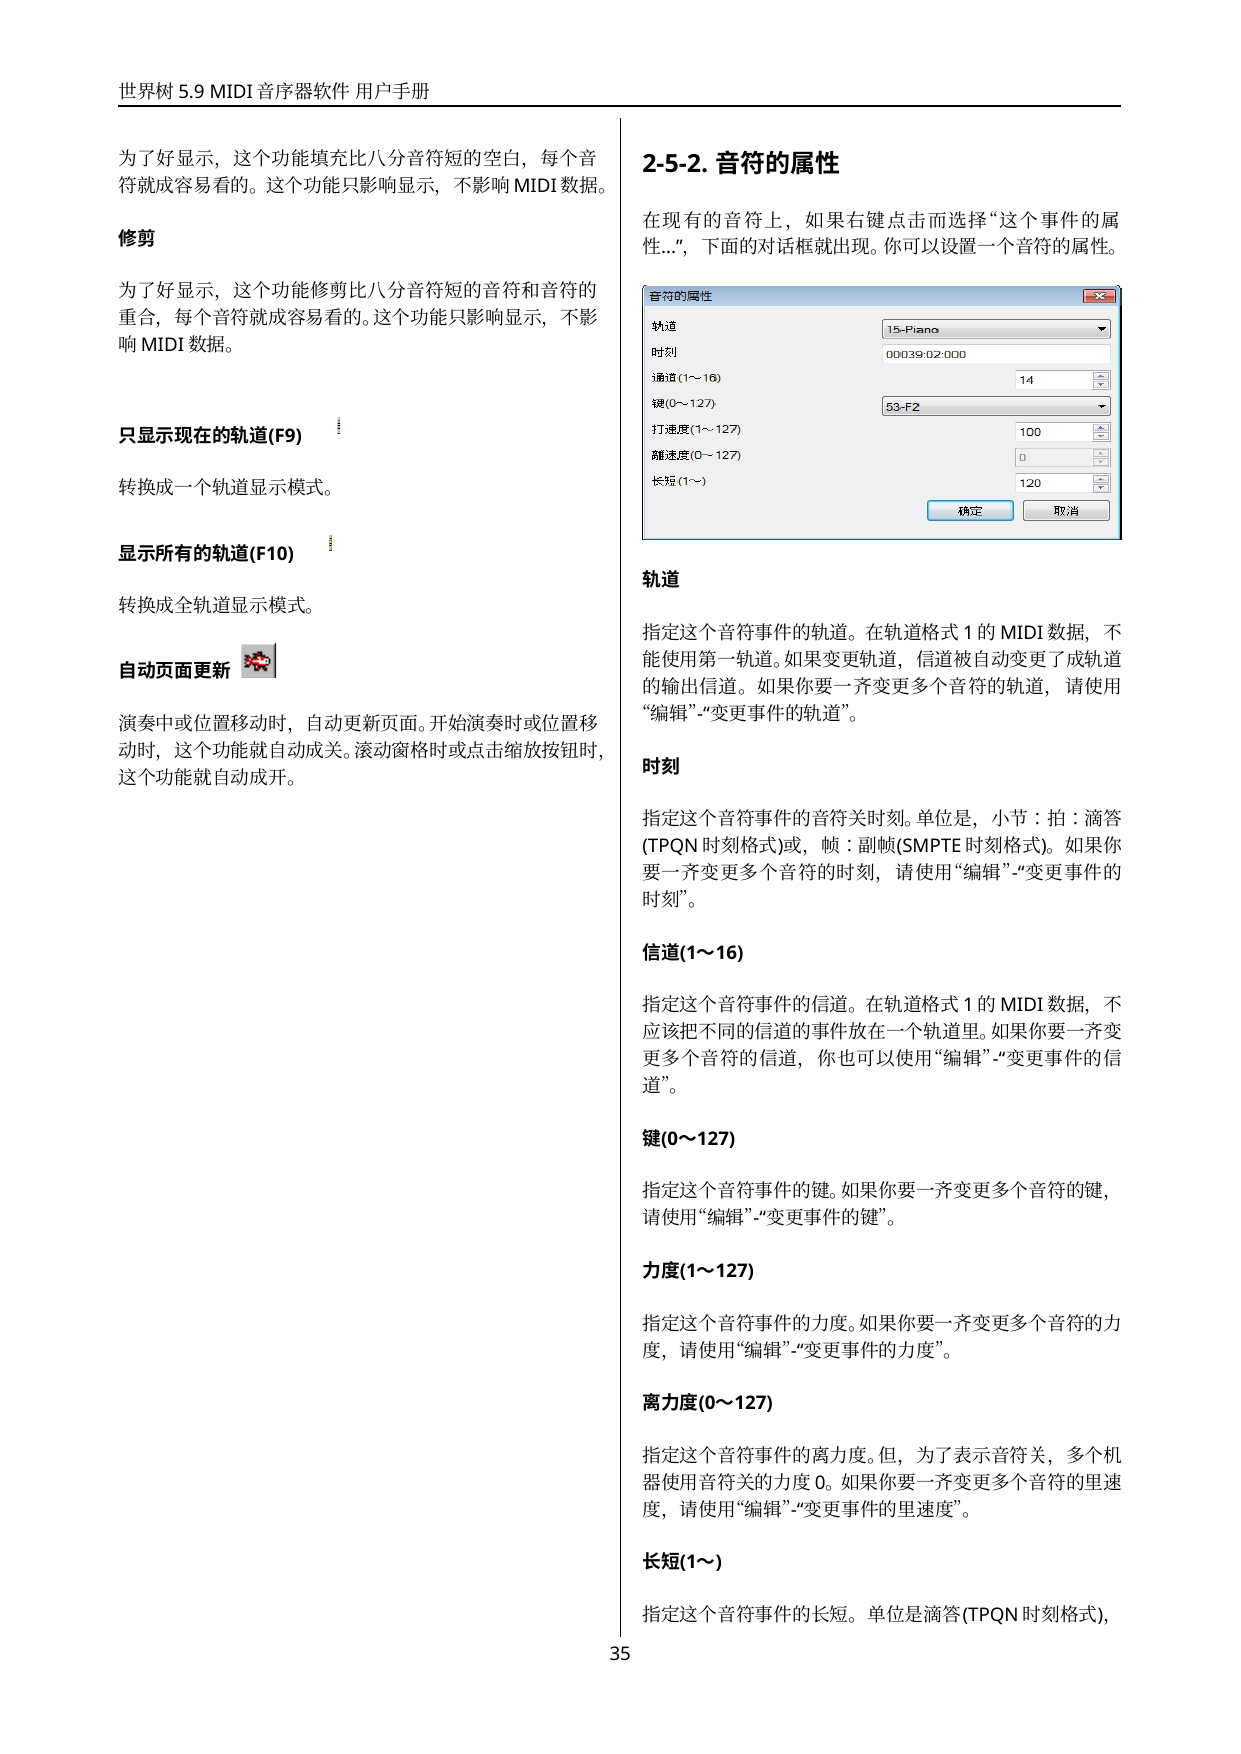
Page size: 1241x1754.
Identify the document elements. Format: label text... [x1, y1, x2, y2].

text 力度(1～127) [642, 1256, 1122, 1283]
subtitle 2-5-2. 音符的属性 [642, 144, 1122, 180]
text 转换成全轨道显示模式。 [118, 591, 598, 618]
text 离力度(0～127) [642, 1388, 1122, 1415]
text 指定这个音符事件的长短。单位是滴答(TPQN时刻格式)， [642, 1600, 1122, 1627]
text 指定这个音符事件的轨道。在轨道格式1的MIDI数据，不能使用第一轨道。如果变更轨道，信道被自动变更了成轨道的输出信道。如果你要一齐变更多个音符的轨道，请使用“编辑”-“变更事件的轨道”。 [642, 618, 1122, 726]
text 时刻 [642, 751, 1122, 778]
text 为了好显示，这个功能填充比八分音符短的空白，每个音符就成容易看的。这个功能只影响显示，不影响MIDI数据。 [118, 144, 598, 198]
text 长短(1～) [642, 1547, 1122, 1574]
picture [642, 285, 1122, 540]
text 修剪 [118, 223, 598, 250]
text 指定这个音符事件的信道。在轨道格式1的MIDI数据，不应该把不同的信道的事件放在一个轨道里。如果你要一齐变更多个音符的信道，你也可以使用“编辑”-“变更事件的信道”。 [642, 990, 1122, 1098]
text 自动页面更新 [118, 643, 598, 683]
text 信道(1～16) [642, 937, 1122, 964]
text 只显示现在的轨道(F9) [118, 408, 598, 448]
text 指定这个音符事件的音符关时刻。单位是，小节：拍：滴答(TPQN时刻格式)或，帧：副帧(SMPTE时刻格式)。如果你要一齐变更多个音符的时刻，请使用“编辑”-“变更事件的时刻”。 [642, 804, 1122, 912]
text 为了好显示，这个功能修剪比八分音符短的音符和音符的重合，每个音符就成容易看的。这个功能只影响显示，不影响MIDI数据。 [118, 276, 598, 357]
text 显示所有的轨道(F10) [118, 526, 598, 565]
text 转换成一个轨道显示模式。 [118, 473, 598, 500]
text 指定这个音符事件的力度。如果你要一齐变更多个音符的力度，请使用“编辑”-“变更事件的力度”。 [642, 1308, 1122, 1362]
picture [337, 416, 341, 434]
text 轨道 [642, 565, 1122, 592]
text 指定这个音符事件的离力度。但，为了表示音符关，多个机器使用音符关的力度0。如果你要一齐变更多个音符的里速度，请使用“编辑”-“变更事件的里速度”。 [642, 1441, 1122, 1522]
text 在现有的音符上，如果右键点击而选择“这个事件的属性...”，下面的对话框就出现。你可以设置一个音符的属性。 [642, 205, 1122, 259]
text 指定这个音符事件的键。如果你要一齐变更多个音符的键，请使用“编辑”-“变更事件的键”。 [642, 1176, 1122, 1230]
text 演奏中或位置移动时，自动更新页面。开始演奏时或位置移动时，这个功能就自动成关。滚动窗格时或点击缩放按钮时，这个功能就自动成开。 [118, 709, 598, 790]
text 键(0～127) [642, 1123, 1122, 1151]
